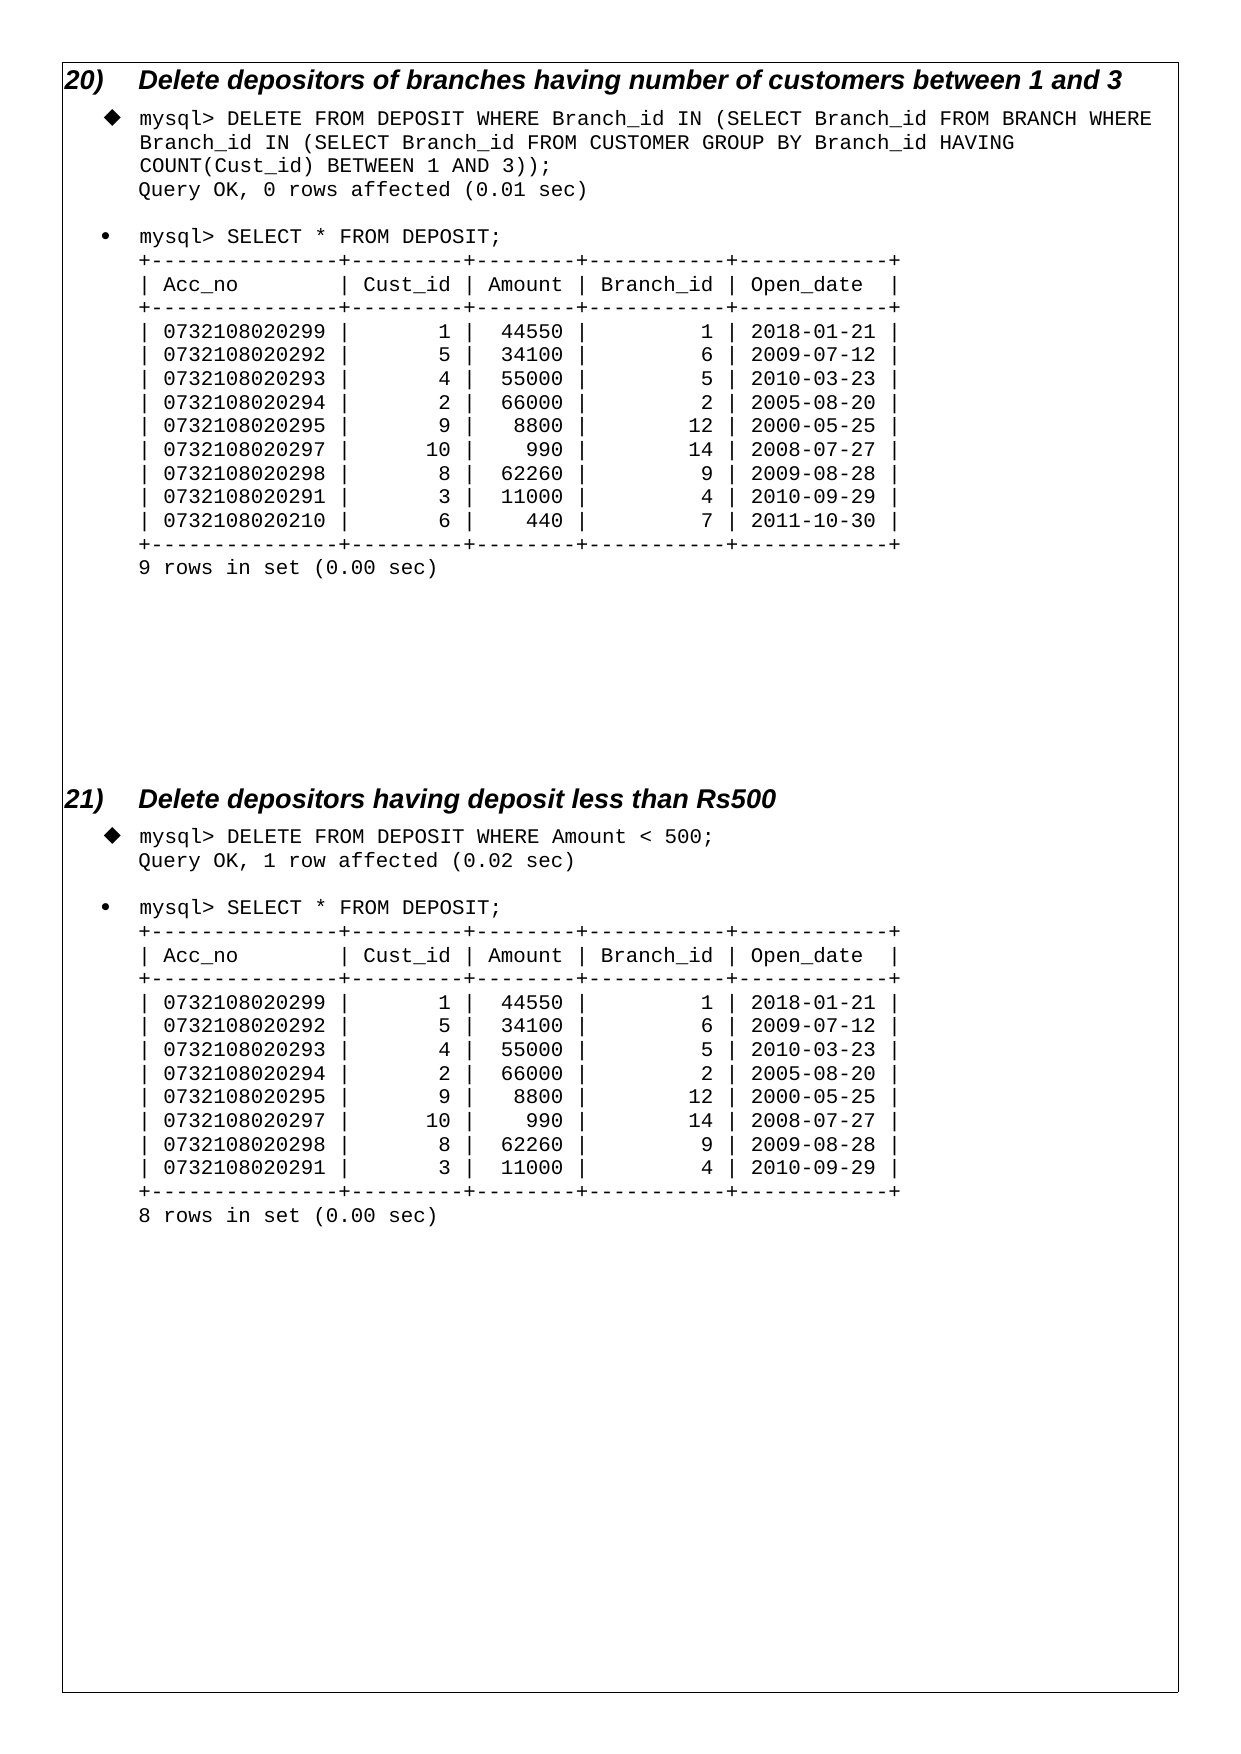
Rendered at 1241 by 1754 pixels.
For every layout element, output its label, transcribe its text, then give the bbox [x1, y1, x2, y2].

text +---------------+---------+--------+-----------+------------+ [138, 921, 1176, 944]
text +---------------+---------+--------+-----------+------------+ [138, 968, 1176, 992]
text +---------------+---------+--------+-----------+------------+ [138, 1181, 1176, 1205]
text | 0732108020293 | 4 | 55000 | 5 | 2010-03-23 | [138, 368, 1176, 392]
text +---------------+---------+--------+-----------+------------+ [138, 534, 1176, 557]
text 9 rows in set (0.00 sec) [138, 557, 1176, 581]
text | 0732108020210 | 6 | 440 | 7 | 2011-10-30 | [138, 510, 1176, 534]
text | 0732108020298 | 8 | 62260 | 9 | 2009-08-28 | [138, 463, 1176, 486]
text +---------------+---------+--------+-----------+------------+ [138, 297, 1176, 321]
list mysql> DELETE FROM DEPOSIT WHERE Amount < 500; [102, 826, 1176, 850]
subtitle Delete depositors having deposit less than Rs500 [64, 783, 1176, 814]
text | 0732108020299 | 1 | 44550 | 1 | 2018-01-21 | [138, 321, 1176, 344]
list mysql> DELETE FROM DEPOSIT WHERE Branch_id IN (SELECT Branch_id FROM BRANCH WHERE Branch_id IN (SELECT Branch_id FROM CUSTOMER GROUP BY Branch_id HAVING COUNT(Cust_id) BETWEEN 1 AND 3)); [102, 108, 1176, 179]
text | 0732108020295 | 9 | 8800 | 12 | 2000-05-25 | [138, 1086, 1176, 1110]
text | 0732108020295 | 9 | 8800 | 12 | 2000-05-25 | [138, 415, 1176, 439]
text +---------------+---------+--------+-----------+------------+ [138, 250, 1176, 273]
text | 0732108020291 | 3 | 11000 | 4 | 2010-09-29 | [138, 1157, 1176, 1181]
text | 0732108020294 | 2 | 66000 | 2 | 2005-08-20 | [138, 392, 1176, 415]
list mysql> SELECT * FROM DEPOSIT; [102, 226, 1176, 250]
subtitle Delete depositors of branches having number of customers between 1 and 3 [64, 64, 1176, 96]
text | Acc_no | Cust_id | Amount | Branch_id | Open_date | [138, 944, 1176, 968]
text | 0732108020291 | 3 | 11000 | 4 | 2010-09-29 | [138, 486, 1176, 510]
text | Acc_no | Cust_id | Amount | Branch_id | Open_date | [138, 273, 1176, 297]
text Query OK, 0 rows affected (0.01 sec) [138, 179, 1176, 203]
text | 0732108020292 | 5 | 34100 | 6 | 2009-07-12 | [138, 1016, 1176, 1039]
text | 0732108020293 | 4 | 55000 | 5 | 2010-03-23 | [138, 1039, 1176, 1063]
text | 0732108020297 | 10 | 990 | 14 | 2008-07-27 | [138, 1110, 1176, 1134]
text | 0732108020299 | 1 | 44550 | 1 | 2018-01-21 | [138, 992, 1176, 1016]
text | 0732108020292 | 5 | 34100 | 6 | 2009-07-12 | [138, 344, 1176, 368]
list mysql> SELECT * FROM DEPOSIT; [102, 897, 1176, 921]
text | 0732108020294 | 2 | 66000 | 2 | 2005-08-20 | [138, 1063, 1176, 1086]
text | 0732108020298 | 8 | 62260 | 9 | 2009-08-28 | [138, 1134, 1176, 1157]
text | 0732108020297 | 10 | 990 | 14 | 2008-07-27 | [138, 439, 1176, 463]
text Query OK, 1 row affected (0.02 sec) [138, 850, 1176, 874]
text 8 rows in set (0.00 sec) [138, 1205, 1176, 1228]
